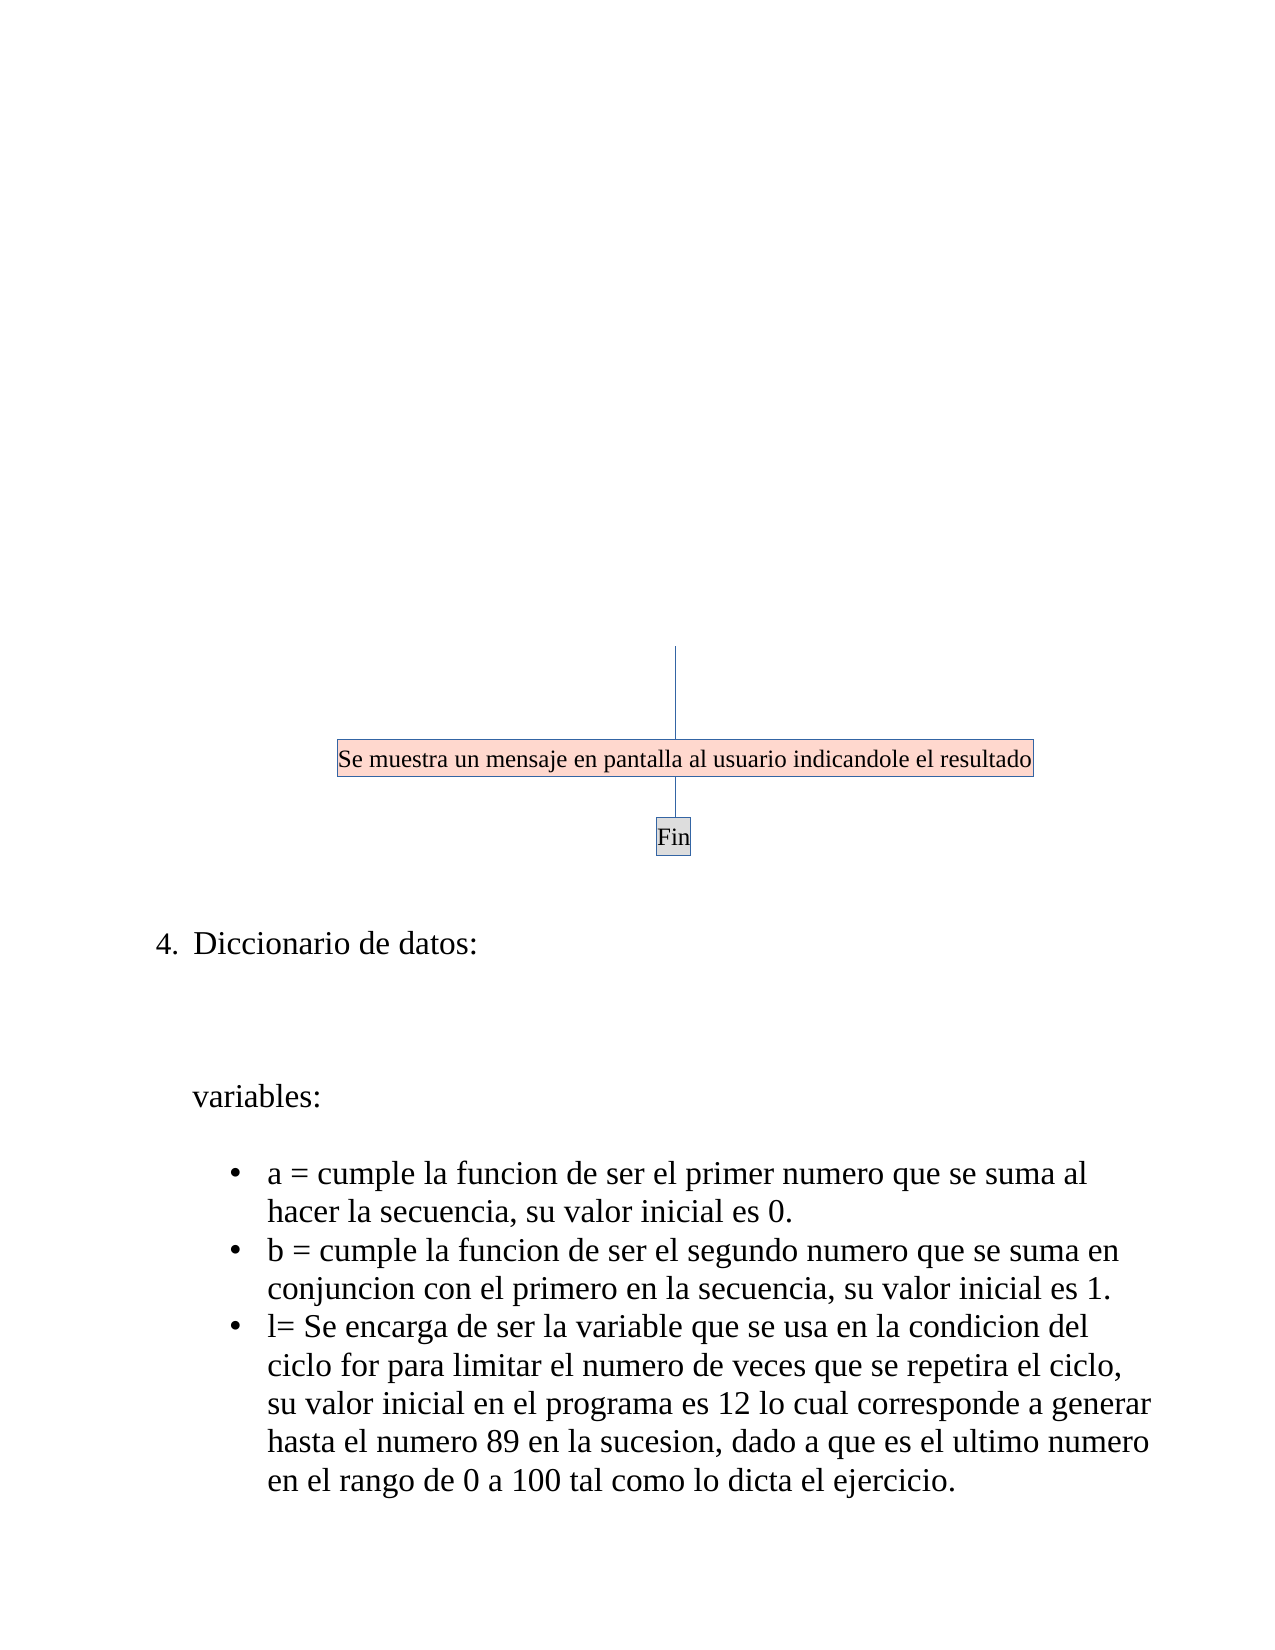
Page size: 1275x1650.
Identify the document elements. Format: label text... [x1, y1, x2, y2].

list l= Se encarga de ser la variable que se usa en la condicion del ciclo for para limitar el numero de veces que se repetira el ciclo, su valor inicial en el programa es 12 lo cual corresponde a generar hasta el numero 89 en la sucesion, dado a que es el ultimo numero en el rango de 0 a 100 tal como lo dicta el ejercicio. [229, 1306, 1157, 1498]
list Diccionario de datos: [156, 923, 1157, 961]
list b = cumple la funcion de ser el segundo numero que se suma en conjuncion con el primero en la secuencia, su valor inicial es 1. [229, 1230, 1157, 1306]
text variables: [118, 1076, 1157, 1115]
list a = cumple la funcion de ser el primer numero que se suma al hacer la secuencia, su valor inicial es 0. [229, 1153, 1157, 1230]
